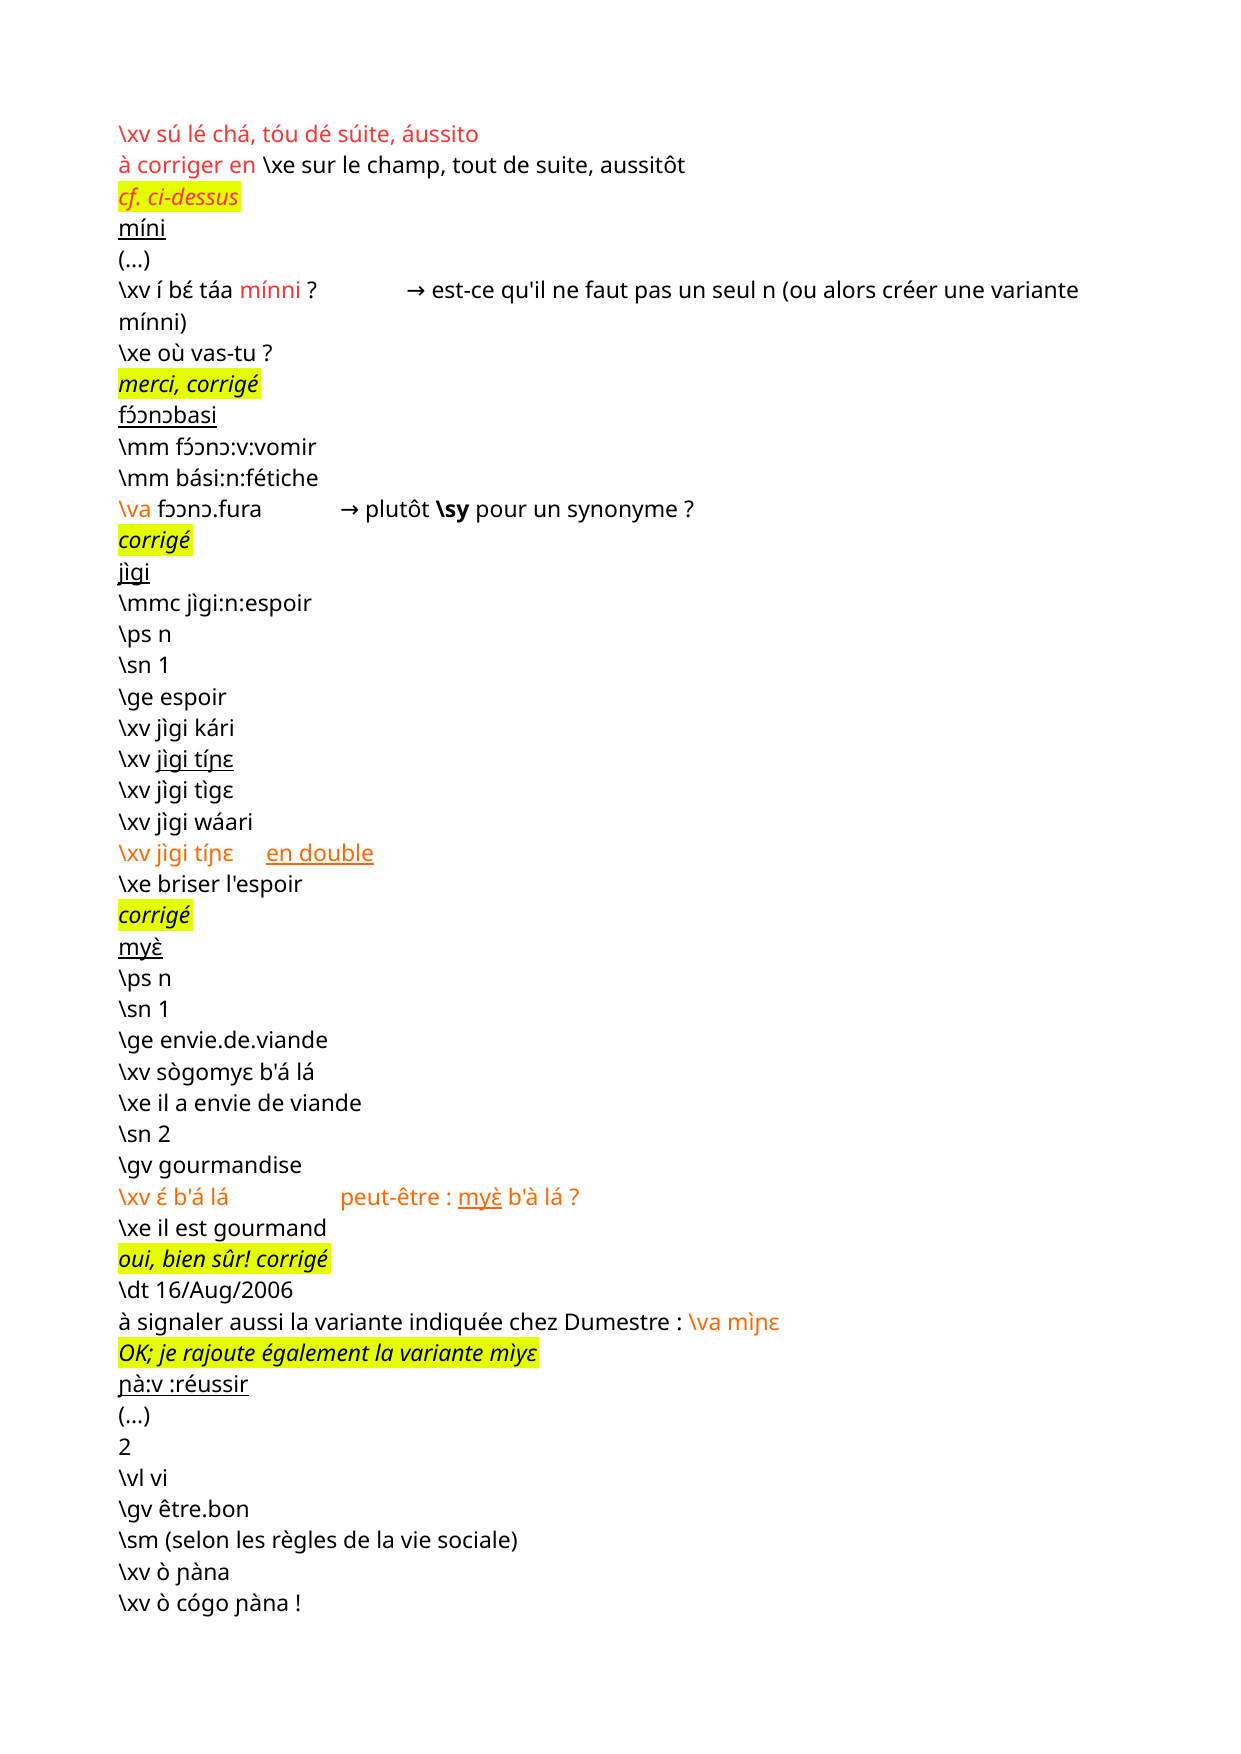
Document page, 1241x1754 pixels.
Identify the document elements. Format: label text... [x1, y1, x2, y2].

text \xe où vas-tu ? [118, 337, 1122, 368]
text fɔ́ɔnɔbasi [118, 399, 1122, 431]
text à signaler aussi la variante indiquée chez Dumestre : \va mìɲɛ [118, 1306, 1122, 1337]
text \xv sògomyɛ b'á lá [118, 1056, 1122, 1087]
text \xv jìgi tìgɛ [118, 774, 1122, 806]
text \sm (selon les règles de la vie sociale) [118, 1524, 1122, 1556]
text \xv ò ɲàna [118, 1556, 1122, 1587]
text \dt 16/Aug/2006 [118, 1274, 1122, 1306]
text \xv ɛ́ b'á lá peut-être : myɛ̀ b'à lá ? [118, 1181, 1122, 1212]
text jìgi [118, 556, 1122, 587]
text cf. ci-dessus [118, 181, 1122, 212]
text \ge espoir [118, 681, 1122, 712]
text \xv jìgi tíɲɛ [118, 743, 1122, 774]
text \vl vi [118, 1462, 1122, 1493]
text \sn 1 [118, 993, 1122, 1024]
text merci, corrigé [118, 368, 1122, 399]
text \va fɔɔnɔ.fura → plutôt \sy pour un synonyme ? [118, 493, 1122, 524]
text \xv jìgi tíɲɛ en double [118, 837, 1122, 868]
text \mm fɔ́ɔnɔ:v:vomir [118, 431, 1122, 462]
text \ge envie.de.viande [118, 1024, 1122, 1056]
text myɛ̀ [118, 931, 1122, 962]
text (…) [118, 243, 1122, 274]
text corrigé [118, 524, 1122, 556]
text \gv gourmandise [118, 1149, 1122, 1181]
text oui, bien sûr! corrigé [118, 1243, 1122, 1274]
text \xv ò cógo ɲàna ! [118, 1587, 1122, 1618]
text \xv sú lé chá, tóu dé súite, áussito [118, 118, 1122, 149]
text \xe il est gourmand [118, 1212, 1122, 1243]
text à corriger en \xe sur le champ, tout de suite, aussitôt [118, 149, 1122, 181]
text \gv être.bon [118, 1493, 1122, 1524]
text \ps n [118, 618, 1122, 649]
text \xv í bɛ́ táa mínni ? → est-ce qu'il ne faut pas un seul n (ou alors créer une variante mínni) [118, 274, 1122, 337]
text (…) [118, 1399, 1122, 1431]
text \xv jìgi wáari [118, 806, 1122, 837]
text \sn 2 [118, 1118, 1122, 1149]
text \mmc jìgi:n:espoir [118, 587, 1122, 618]
text míni [118, 212, 1122, 243]
text ɲà:v :réussir [118, 1368, 1122, 1399]
text 2 [118, 1431, 1122, 1462]
text \mm bási:n:fétiche [118, 462, 1122, 493]
text \ps n [118, 962, 1122, 993]
text corrigé [118, 899, 1122, 931]
text OK; je rajoute également la variante mìyɛ [118, 1337, 1122, 1368]
text \sn 1 [118, 649, 1122, 681]
text \xv jìgi kári [118, 712, 1122, 743]
text \xe il a envie de viande [118, 1087, 1122, 1118]
text \xe briser l'espoir [118, 868, 1122, 899]
